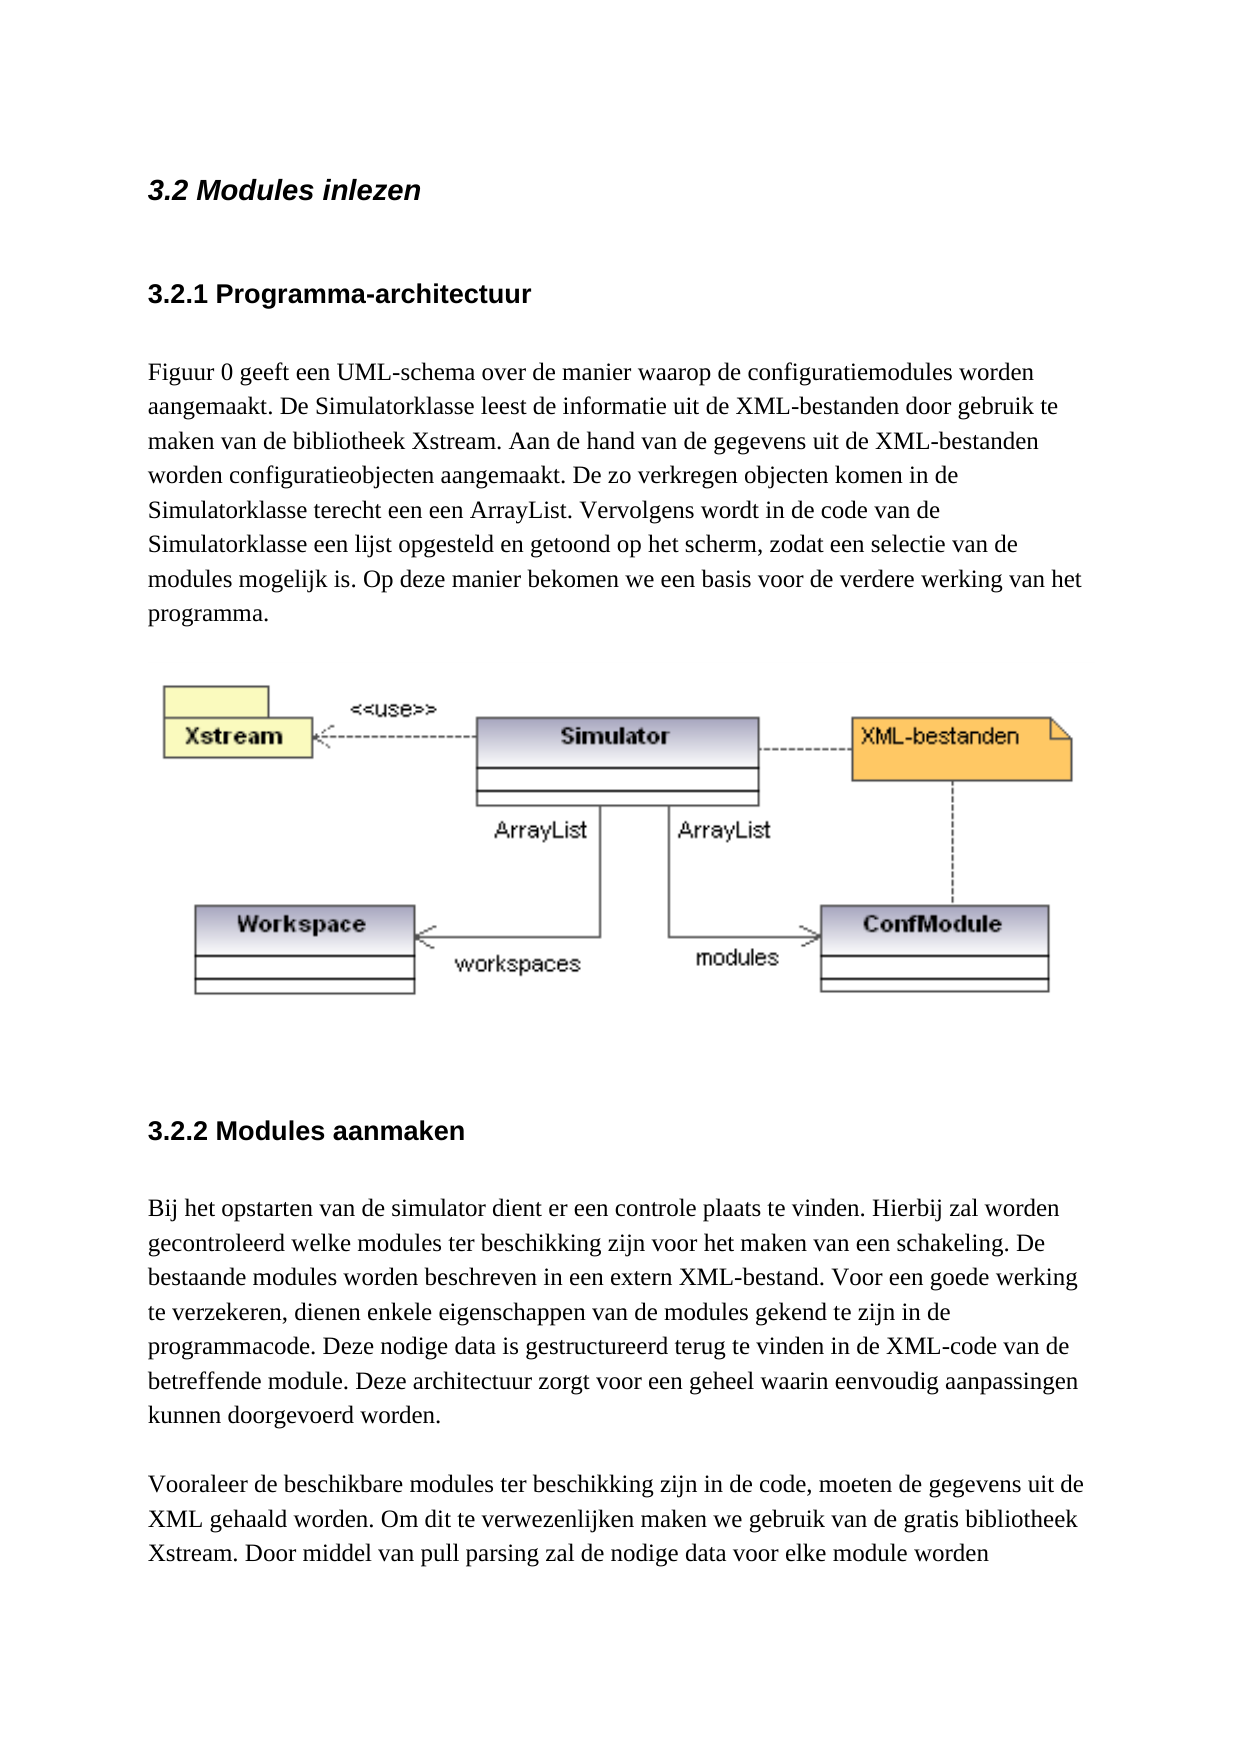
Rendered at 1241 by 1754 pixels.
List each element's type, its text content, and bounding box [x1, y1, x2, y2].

subtitle 3.2 Modules inlezen [148, 173, 1093, 206]
text Bij het opstarten van de simulator dient er een controle plaats te vinden. Hierbij zal worden gecontroleerd welke modules ter beschikking zijn voor het maken van een schakeling. De bestaande modules worden beschreven in een extern XML-bestand. Voor een goede werking te verzekeren, dienen enkele eigenschappen van de modules gekend te zijn in de programmacode. Deze nodige data is gestructureerd terug te vinden in de XML-code van de betreffende module. Deze architectuur zorgt voor een geheel waarin eenvoudig aanpassingen kunnen doorgevoerd worden. [148, 1193, 1093, 1429]
picture [147, 661, 1096, 1016]
subtitle 3.2.2 Modules aanmaken [148, 1115, 1093, 1146]
text Vooraleer de beschikbare modules ter beschikking zijn in de code, moeten de gegevens uit de XML gehaald worden. Om dit te verwezenlijken maken we gebruik van de gratis bibliotheek Xstream. Door middel van pull parsing zal de nodige data voor elke module worden [148, 1469, 1093, 1567]
text Figuur 0 geeft een UML-schema over de manier waarop de configuratiemodules worden aangemaakt. De Simulatorklasse leest de informatie uit de XML-bestanden door gebruik te maken van de bibliotheek Xstream. Aan de hand van de gegevens uit de XML-bestanden worden configuratieobjecten aangemaakt. De zo verkregen objecten komen in de Simulatorklasse terecht een een ArrayList. Vervolgens wordt in de code van de Simulatorklasse een lijst opgesteld en getoond op het scherm, zodat een selectie van de modules mogelijk is. Op deze manier bekomen we een basis voor de verdere werking van het programma. [148, 357, 1093, 627]
subtitle 3.2.1 Programma-architectuur [148, 278, 1093, 310]
